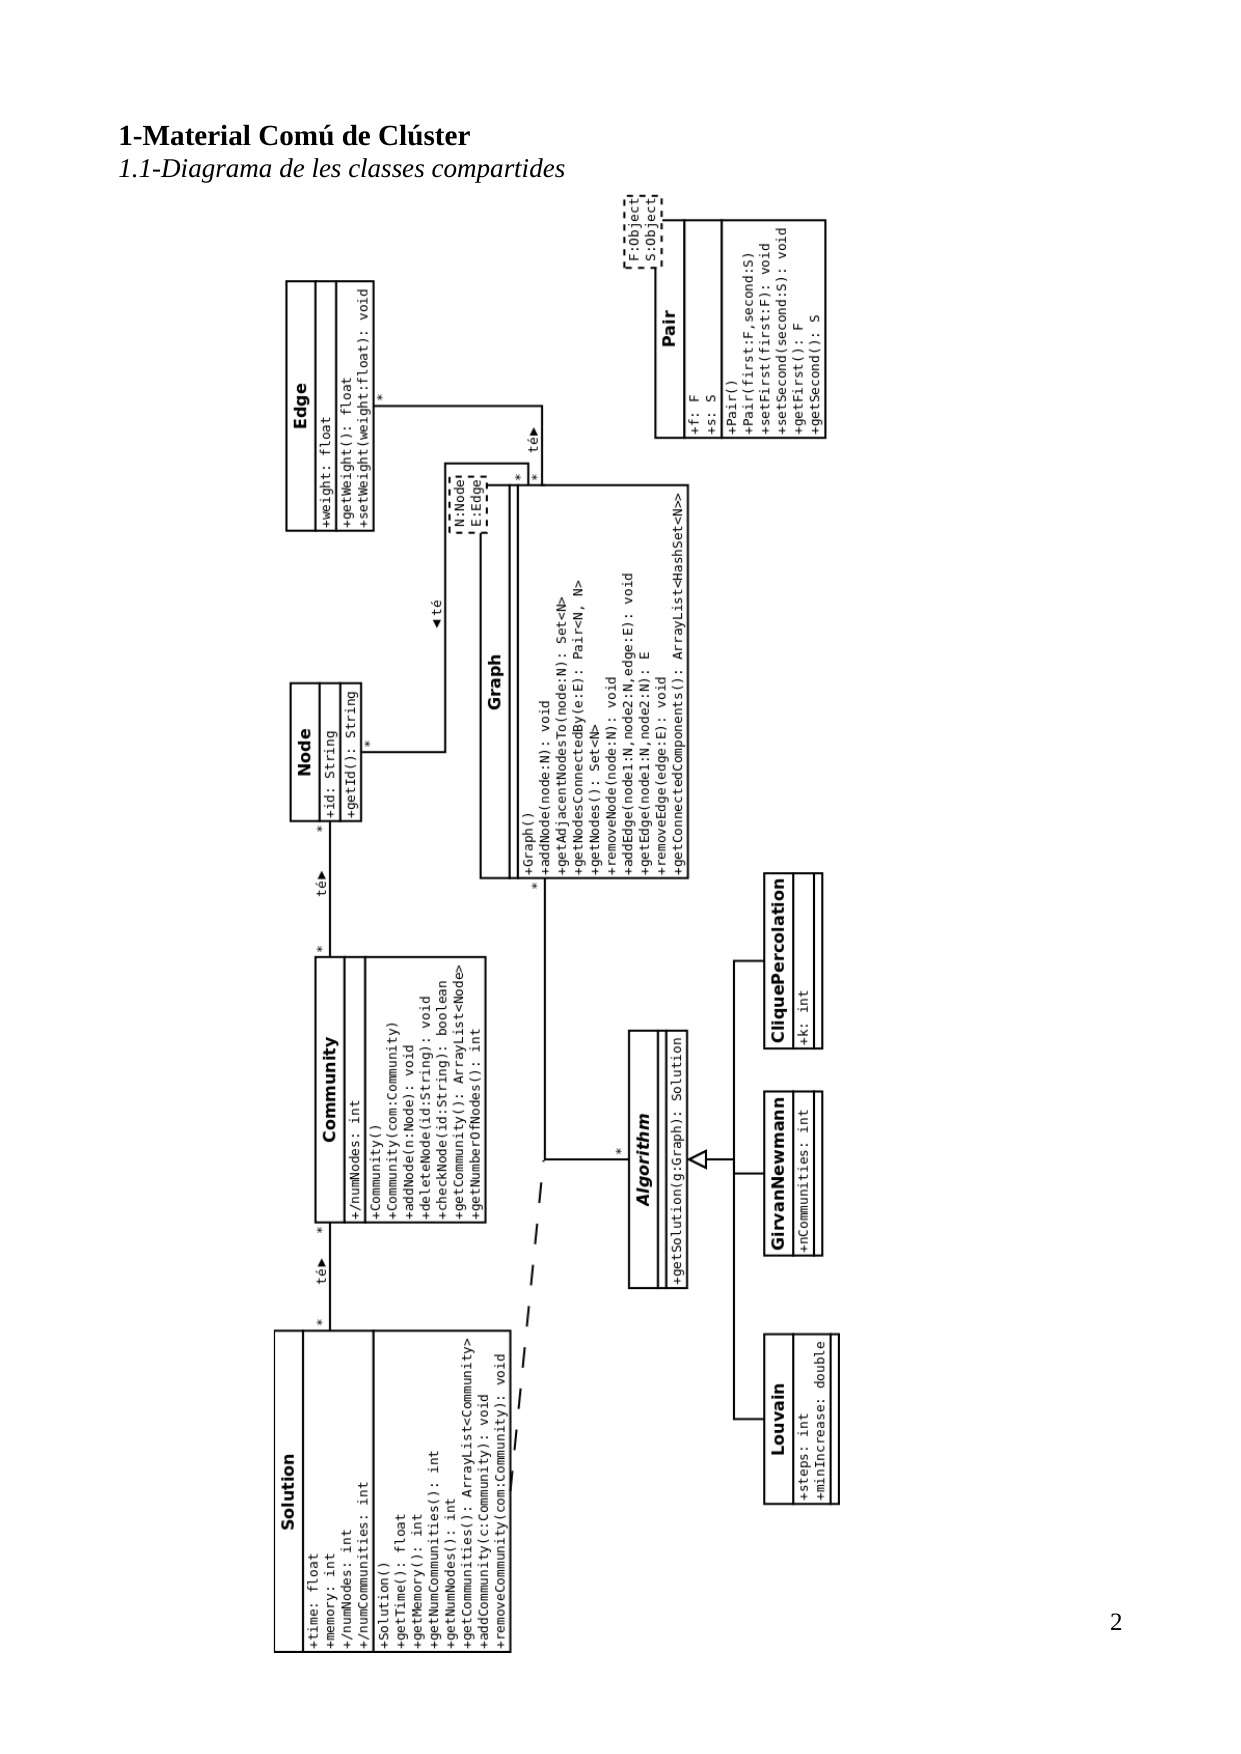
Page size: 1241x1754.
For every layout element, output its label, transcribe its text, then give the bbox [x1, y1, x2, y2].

text 1.1-Diagrama de les classes compartides [118, 152, 1122, 183]
text 1-Material Comú de Clúster [118, 118, 1122, 152]
picture [273, 193, 841, 1653]
